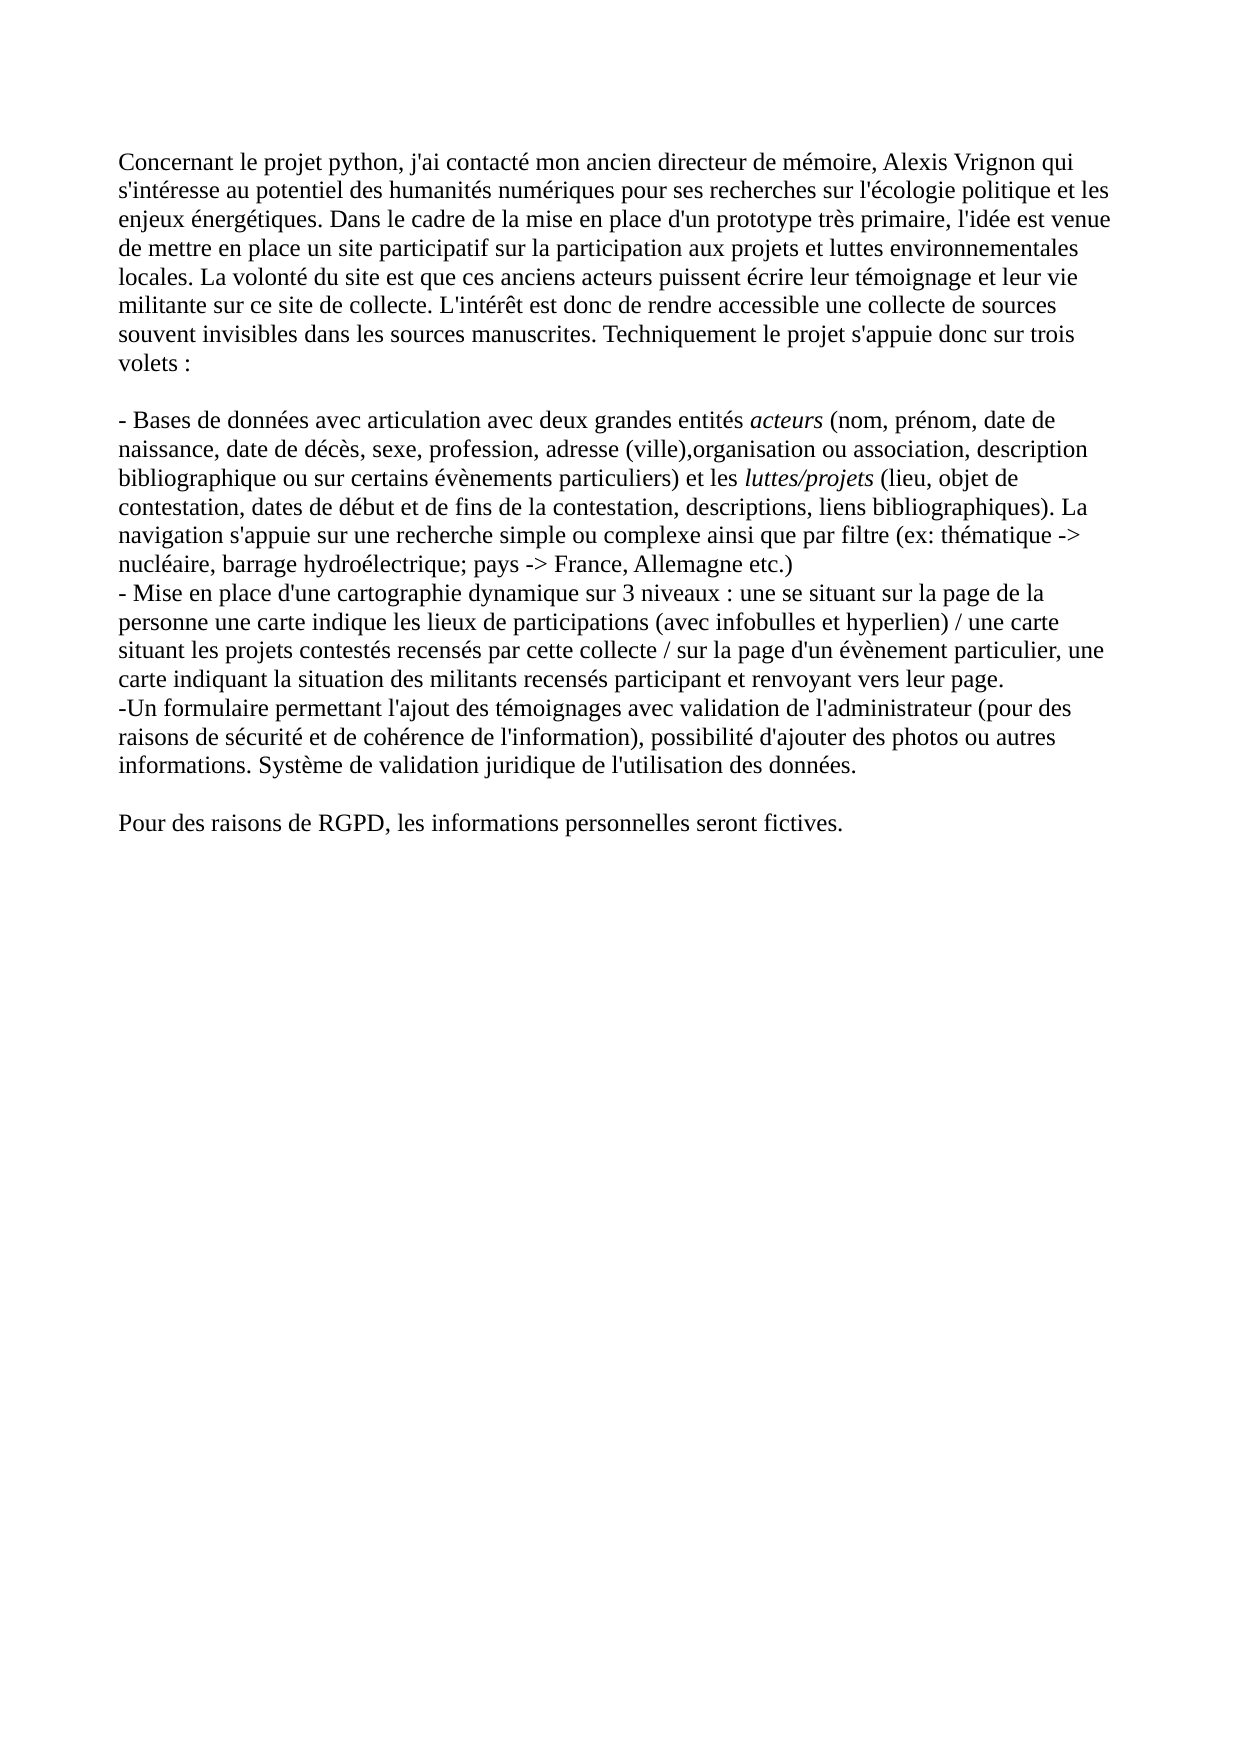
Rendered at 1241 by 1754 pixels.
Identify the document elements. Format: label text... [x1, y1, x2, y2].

text Concernant le projet python, j'ai contacté mon ancien directeur de mémoire, Alexis Vrignon qui s'intéresse au potentiel des humanités numériques pour ses recherches sur l'écologie politique et les enjeux énergétiques. Dans le cadre de la mise en place d'un prototype très primaire, l'idée est venue de mettre en place un site participatif sur la participation aux projets et luttes environnementales locales. La volonté du site est que ces anciens acteurs puissent écrire leur témoignage et leur vie militante sur ce site de collecte. L'intérêt est donc de rendre accessible une collecte de sources souvent invisibles dans les sources manuscrites. Techniquement le projet s'appuie donc sur trois volets : [118, 147, 1122, 377]
text - Mise en place d'une cartographie dynamique sur 3 niveaux : une se situant sur la page de la personne une carte indique les lieux de participations (avec infobulles et hyperlien) / une carte situant les projets contestés recensés par cette collecte / sur la page d'un évènement particulier, une carte indiquant la situation des militants recensés participant et renvoyant vers leur page. [118, 578, 1122, 693]
text -Un formulaire permettant l'ajout des témoignages avec validation de l'administrateur (pour des raisons de sécurité et de cohérence de l'information), possibilité d'ajouter des photos ou autres informations. Système de validation juridique de l'utilisation des données. [118, 693, 1122, 779]
text Pour des raisons de RGPD, les informations personnelles seront fictives. [118, 808, 1122, 837]
text - Bases de données avec articulation avec deux grandes entités acteurs (nom, prénom, date de naissance, date de décès, sexe, profession, adresse (ville),organisation ou association, description bibliographique ou sur certains évènements particuliers) et les luttes/projets (lieu, objet de contestation, dates de début et de fins de la contestation, descriptions, liens bibliographiques). La navigation s'appuie sur une recherche simple ou complexe ainsi que par filtre (ex: thématique -> nucléaire, barrage hydroélectrique; pays -> France, Allemagne etc.) [118, 406, 1122, 578]
